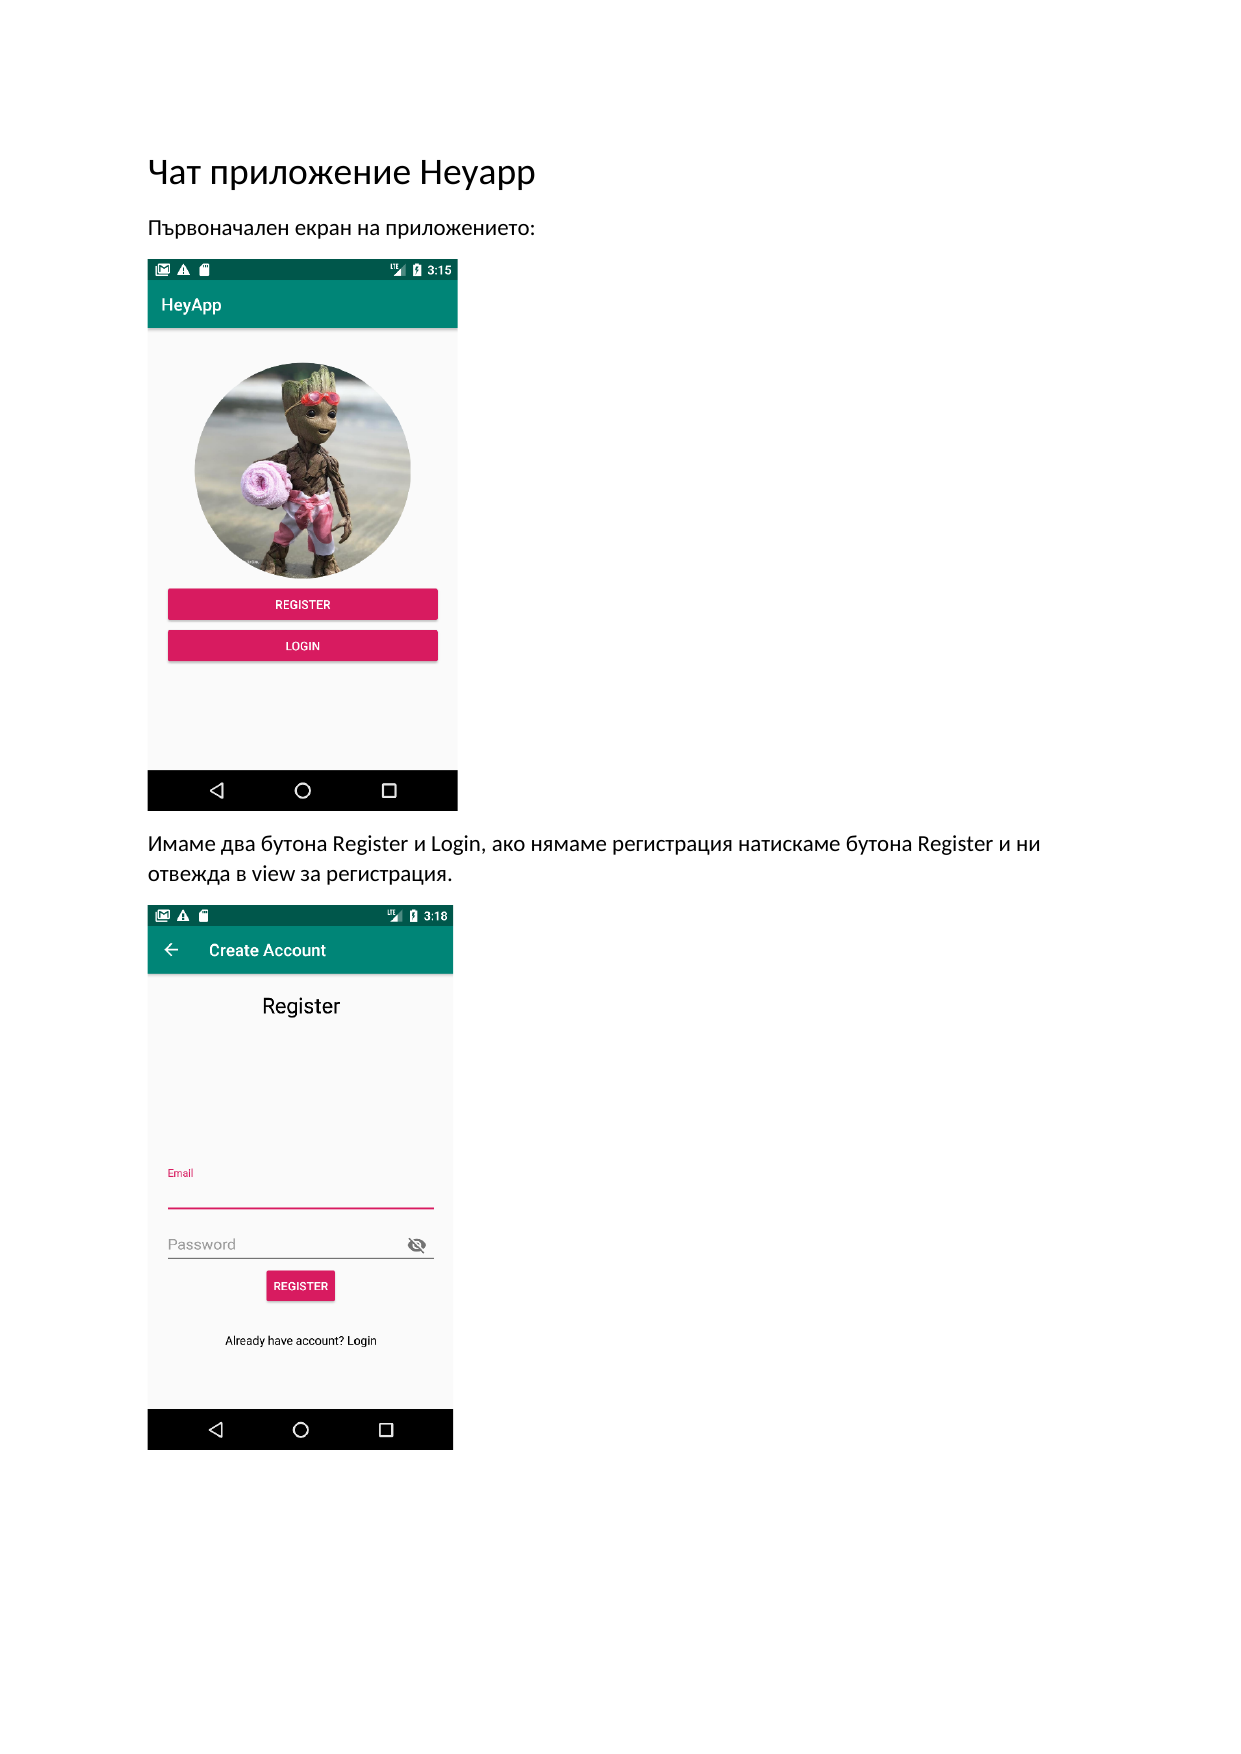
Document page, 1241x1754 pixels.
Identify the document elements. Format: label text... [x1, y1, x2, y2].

text Първоначален екран на приложението: [148, 213, 1093, 241]
text Чат приложение Heyapp [148, 148, 1093, 193]
text Имаме два бутона Register и Login, ако нямаме регистрация натискаме бутона Register и ни отвежда в view за регистрация. [148, 829, 1093, 887]
